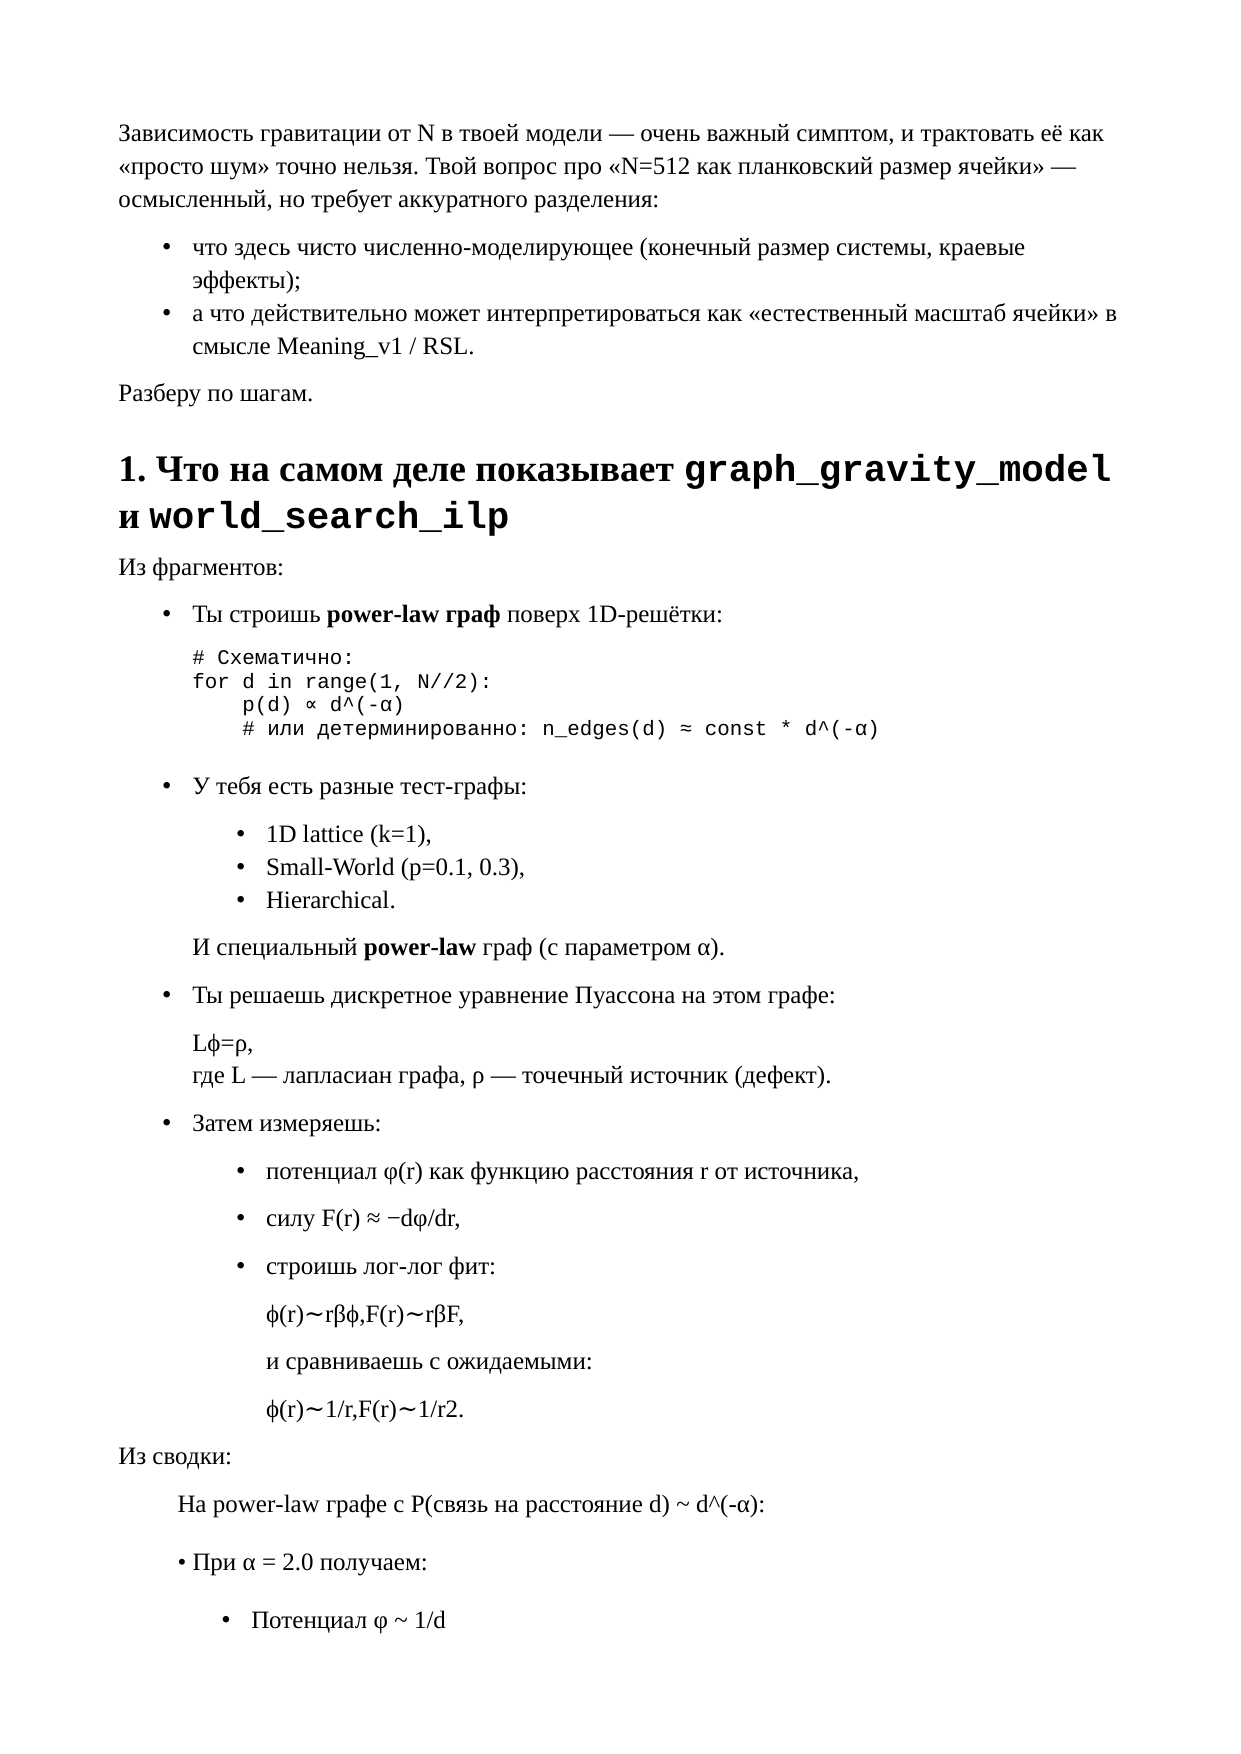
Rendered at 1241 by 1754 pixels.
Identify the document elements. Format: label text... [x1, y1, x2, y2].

list ϕ(r)∼rβϕ,F(r)∼rβF, [236, 1299, 1122, 1327]
list У тебя есть разные тест‑графы: [162, 771, 1122, 800]
list что здесь чисто численно‑моделирующее (конечный размер системы, краевые эффекты); [162, 232, 1122, 293]
list Hierarchical. [236, 885, 1122, 913]
text Из сводки: [118, 1441, 1122, 1470]
list а что действительно может интерпретироваться как «естественный масштаб ячейки» в смысле Meaning_v1 / RSL. [162, 298, 1122, 359]
list for d in range(1, N//2): [162, 671, 1122, 694]
list и сравниваешь с ожидаемыми: [236, 1346, 1122, 1375]
text Из фрагментов: [118, 552, 1122, 581]
text На power‑law графе с P(связь на расстояние d) ~ d^(-α): [177, 1489, 1063, 1518]
subtitle 1. Что на самом деле показывает graph_gravity_model и world_search_ilp [118, 447, 1122, 539]
list 1D lattice (k=1), [236, 819, 1122, 847]
list Потенциал φ ~ 1/d [222, 1606, 1063, 1634]
list p(d) ∝ d^(-α) [162, 694, 1122, 718]
list потенциал φ(r) как функцию расстояния r от источника, [236, 1156, 1122, 1184]
list Small‑World (p=0.1, 0.3), [236, 852, 1122, 881]
text • При α = 2.0 получаем: [177, 1547, 1063, 1576]
list Ты строишь power‑law граф поверх 1D‑решётки: [162, 599, 1122, 628]
list ϕ(r)∼1/r,F(r)∼1/r2. [236, 1394, 1122, 1423]
list строишь лог‑лог фит: [236, 1251, 1122, 1280]
list Lϕ=ρ, где L — лапласиан графа, ρ — точечный источник (дефект). [162, 1028, 1122, 1089]
text Зависимость гравитации от N в твоей модели — очень важный симптом, и трактовать её как «просто шум» точно нельзя. Твой вопрос про «N=512 как планковский размер ячейки» — осмысленный, но требует аккуратного разделения: [118, 118, 1122, 213]
list Затем измеряешь: [162, 1108, 1122, 1137]
list # или детерминированно: n_edges(d) ≈ const * d^(-α) [162, 718, 1122, 742]
list Ты решаешь дискретное уравнение Пуассона на этом графе: [162, 980, 1122, 1009]
text Разберу по шагам. [118, 378, 1122, 407]
list И специальный power‑law граф (с параметром α). [162, 932, 1122, 961]
list силу F(r) ≈ −dφ/dr, [236, 1203, 1122, 1232]
list # Схематично: [162, 647, 1122, 671]
